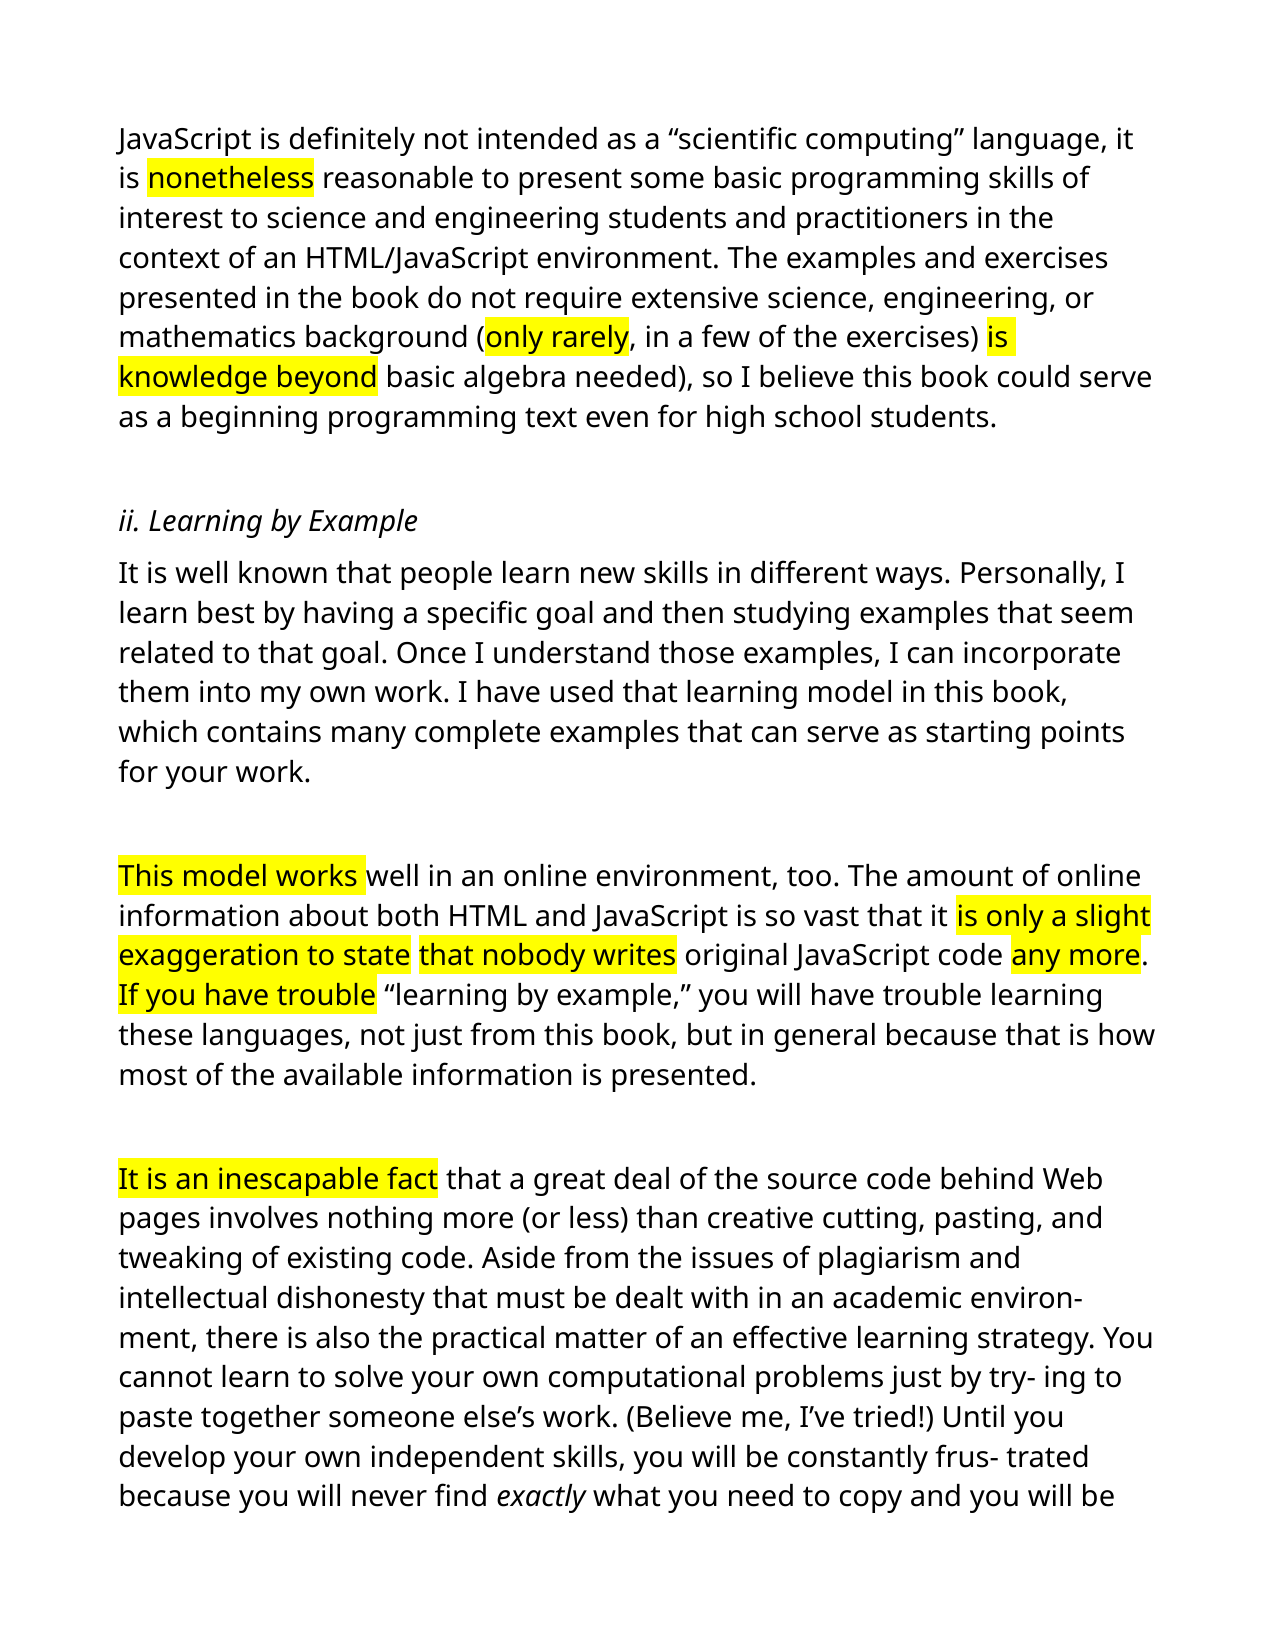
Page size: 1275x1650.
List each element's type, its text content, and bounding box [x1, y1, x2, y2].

text It is an inescapable fact that a great deal of the source code behind Web pages involves nothing more (or less) than creative cutting, pasting, and tweaking of existing code. Aside from the issues of plagiarism and intellectual dishonesty that must be dealt with in an academic environ- ment, there is also the practical matter of an effective learning strategy. You cannot learn to solve your own computational problems just by try- ing to paste together someone else’s work. (Believe me, I’ve tried!) Until you develop your own independent skills, you will be constantly frus- trated because you will never find exactly what you need to copy and you will be [118, 1158, 1157, 1515]
text JavaScript is definitely not intended as a “scientific computing” language, it is nonetheless reasonable to present some basic programming skills of interest to science and engineering students and practitioners in the context of an HTML/JavaScript environment. The examples and exercises presented in the book do not require extensive science, engineering, or mathematics background (only rarely, in a few of the exercises) is knowledge beyond basic algebra needed), so I believe this book could serve as a beginning programming text even for high school students. [118, 118, 1157, 436]
text It is well known that people learn new skills in different ways. Personally, I learn best by having a specific goal and then studying examples that seem related to that goal. Once I understand those examples, I can incorporate them into my own work. I have used that learning model in this book, which contains many complete examples that can serve as starting points for your work. [118, 552, 1157, 791]
text This model works well in an online environment, too. The amount of online information about both HTML and JavaScript is so vast that it is only a slight exaggeration to state that nobody writes original JavaScript code any more. If you have trouble “learning by example,” you will have trouble learning these languages, not just from this book, but in general because that is how most of the available information is presented. [118, 855, 1157, 1093]
text ii. Learning by Example [118, 500, 1157, 540]
